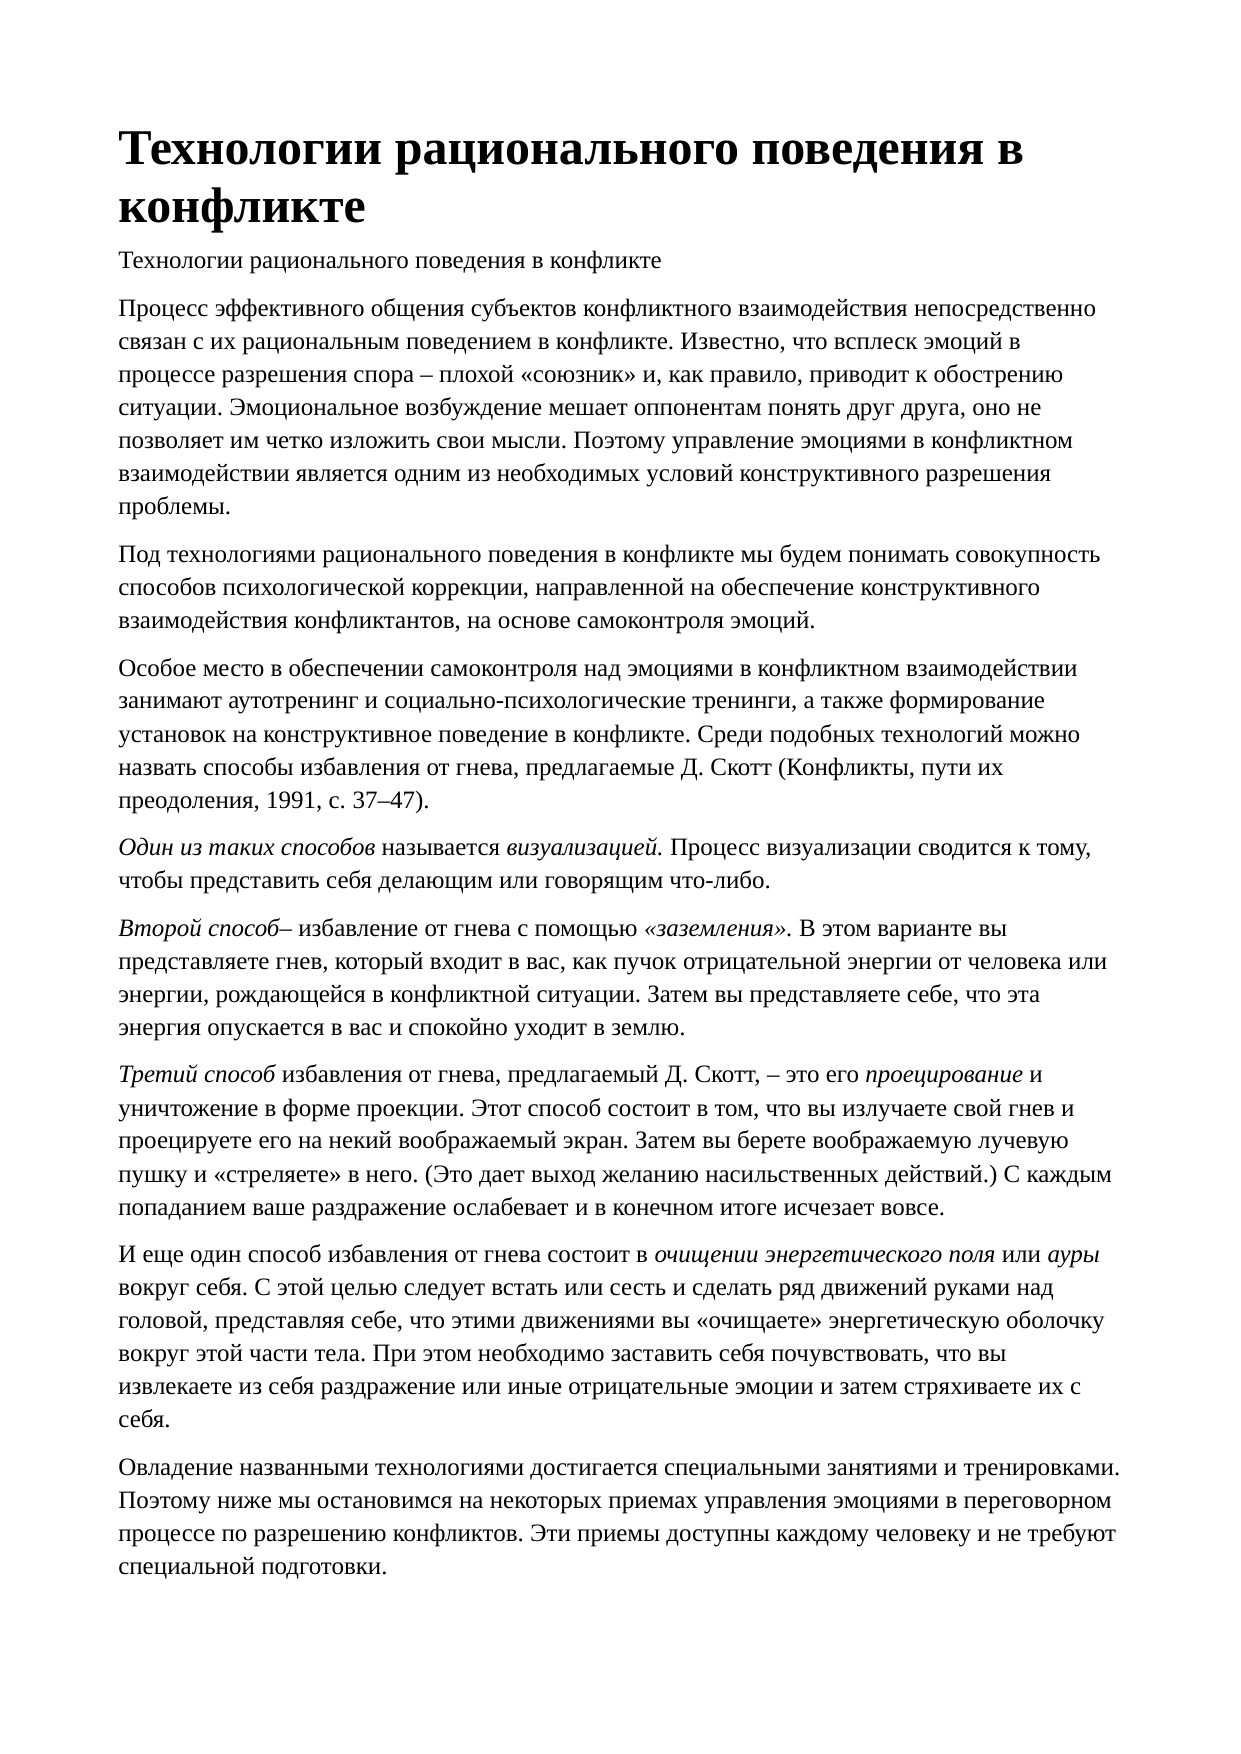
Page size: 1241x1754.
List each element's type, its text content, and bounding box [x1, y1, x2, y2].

text Процесс эффективного общения субъектов конфликтного взаимодействия непосредственно связан с их рациональным поведением в конфликте. Известно, что всплеск эмоций в процессе разрешения спора – плохой «союзник» и, как правило, приводит к обострению ситуации. Эмоциональное возбуждение мешает оппонентам понять друг друга, оно не позволяет им четко изложить свои мысли. Поэтому управление эмоциями в конфликтном взаимодействии является одним из необходимых условий конструктивного разрешения проблемы. [118, 293, 1122, 520]
text Один из таких способов называется визуализацией. Процесс визуализации сводится к тому, чтобы представить себя делающим или говорящим что-либо. [118, 832, 1122, 894]
text Второй способ– избавление от гнева с помощью «заземления». В этом варианте вы представляете гнев, который входит в вас, как пучок отрицательной энергии от человека или энергии, рождающейся в конфликтной ситуации. Затем вы представляете себе, что эта энергия опускается в вас и спокойно уходит в землю. [118, 913, 1122, 1041]
text Овладение названными технологиями достигается специальными занятиями и тренировками. Поэтому ниже мы остановимся на некоторых приемах управления эмоциями в переговорном процессе по разрешению конфликтов. Эти приемы доступны каждому человеку и не требуют специальной подготовки. [118, 1452, 1122, 1580]
subtitle Технологии рационального поведения в конфликте [118, 118, 1122, 233]
text Технологии рационального поведения в конфликте [118, 246, 1122, 274]
text И еще один способ избавления от гнева состоит в очищении энергетического поля или ауры вокруг себя. С этой целью следует встать или сесть и сделать ряд движений руками над головой, представляя себе, что этими движениями вы «очищаете» энергетическую оболочку вокруг этой части тела. При этом необходимо заставить себя почувствовать, что вы извлекаете из себя раздражение или иные отрицательные эмоции и затем стряхиваете их с себя. [118, 1239, 1122, 1433]
text Особое место в обеспечении самоконтроля над эмоциями в конфликтном взаимодействии занимают аутотренинг и социально-психологические тренинги, а также формирование установок на конструктивное поведение в конфликте. Среди подобных технологий можно назвать способы избавления от гнева, предлагаемые Д. Скотт (Конфликты, пути их преодоления, 1991, с. 37–47). [118, 653, 1122, 813]
text Под технологиями рационального поведения в конфликте мы будем понимать совокупность способов психологической коррекции, направленной на обеспечение конструктивного взаимодействия конфликтантов, на основе самоконтроля эмоций. [118, 539, 1122, 634]
text Третий способ избавления от гнева, предлагаемый Д. Скотт, – это его проецирование и уничтожение в форме проекции. Этот способ состоит в том, что вы излучаете свой гнев и проецируете его на некий воображаемый экран. Затем вы берете воображаемую лучевую пушку и «стреляете» в него. (Это дает выход желанию насильственных действий.) С каждым попаданием ваше раздражение ослабевает и в конечном итоге исчезает вовсе. [118, 1059, 1122, 1220]
